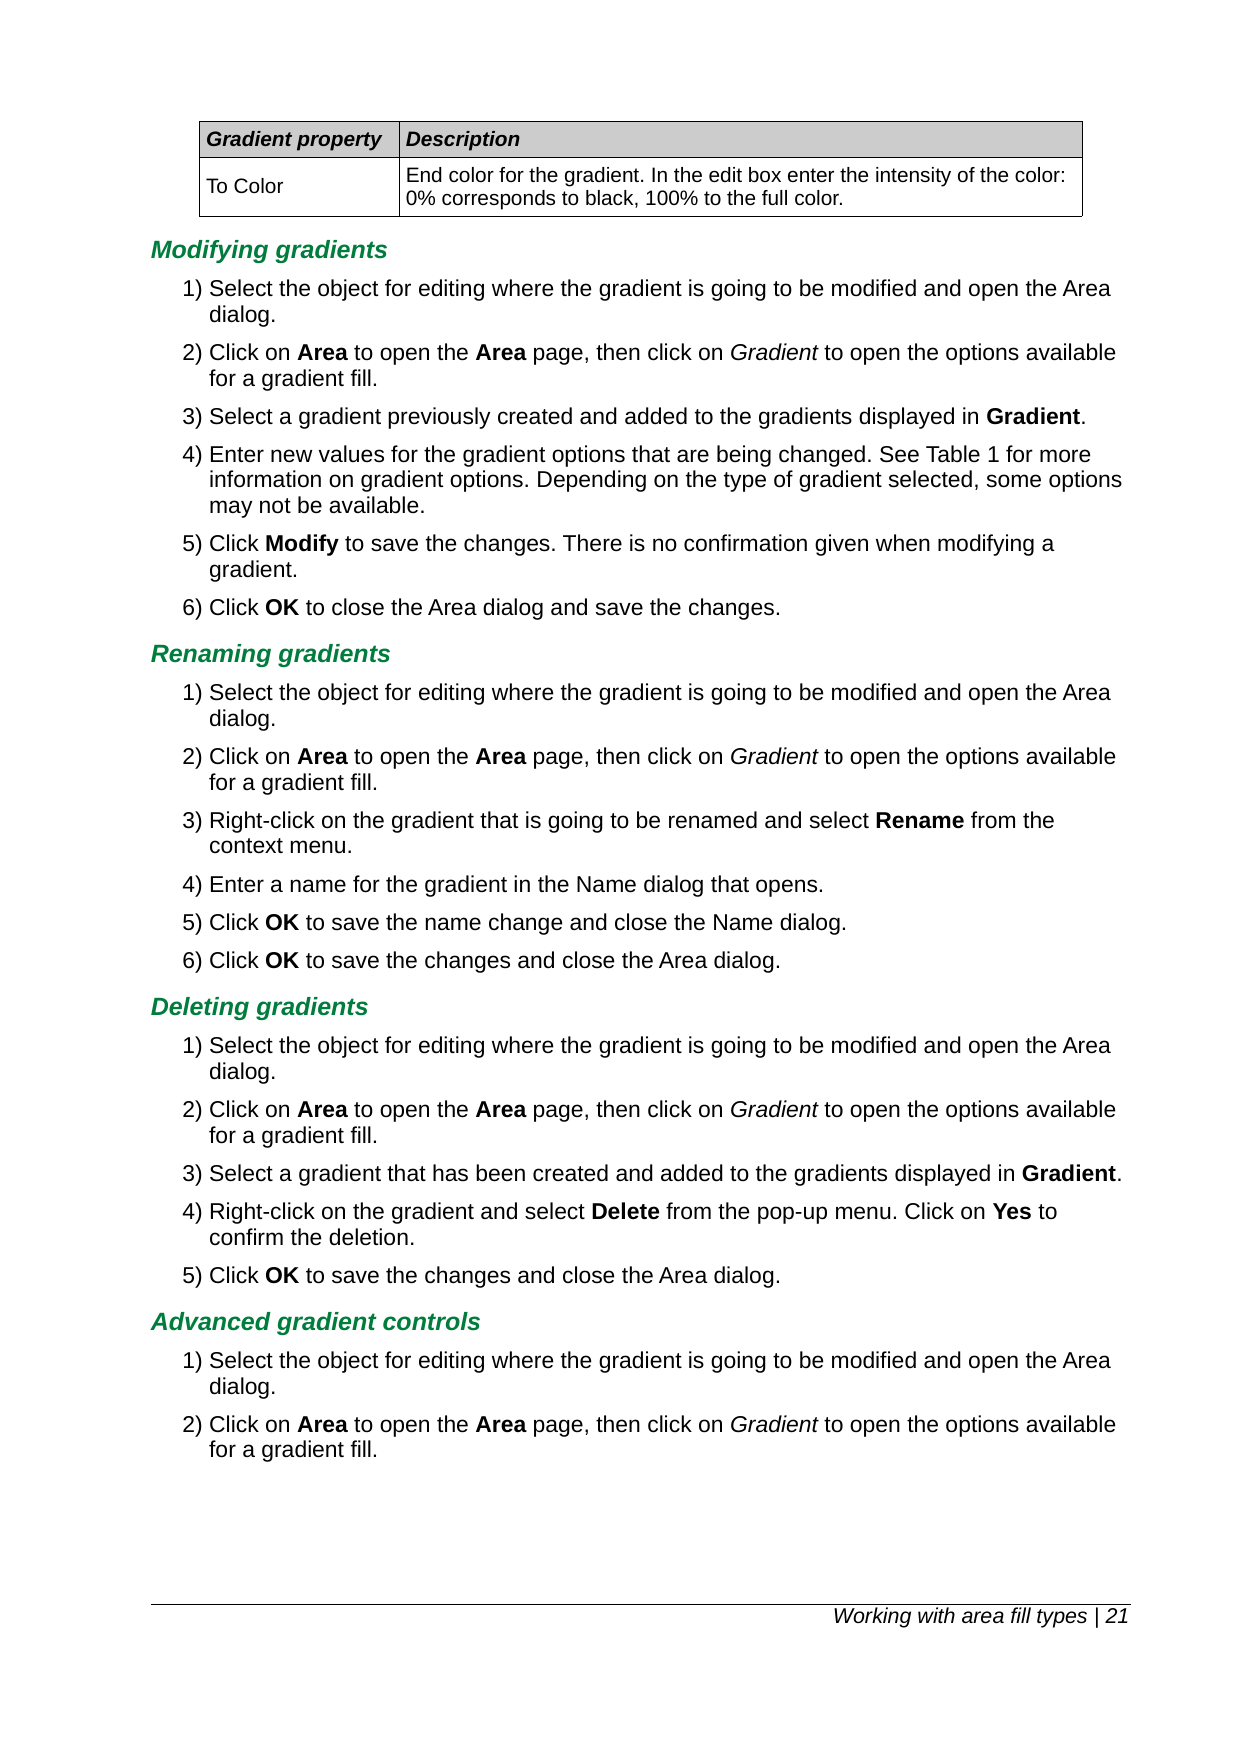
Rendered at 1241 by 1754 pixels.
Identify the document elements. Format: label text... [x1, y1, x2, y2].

subtitle Deleting gradients [151, 993, 1131, 1021]
list Select a gradient previously created and added to the gradients displayed in Gradient. [194, 403, 1131, 429]
subtitle Advanced gradient controls [151, 1307, 1131, 1335]
list Select the object for editing where the gradient is going to be modified and open the Area dialog. [194, 680, 1131, 731]
table_header Gradient property [200, 122, 399, 157]
list Right-click on the gradient that is going to be renamed and select Rename from the context menu. [194, 807, 1131, 859]
list Click on Area to open the Area page, then click on Gradient to open the options available for a gradient fill. [194, 339, 1131, 391]
list Click OK to save the changes and close the Area dialog. [194, 1262, 1131, 1288]
subtitle Modifying gradients [151, 236, 1131, 263]
list Right-click on the gradient and select Delete from the pop-up menu. Click on Yes to confirm the deletion. [194, 1198, 1131, 1250]
list Click OK to close the Area dialog and save the changes. [194, 594, 1131, 620]
list Click Modify to save the changes. There is no confirmation given when modifying a gradient. [194, 531, 1131, 582]
table_cell End color for the gradient. In the edit box enter the intensity of the color: 0% corresponds to black, 100% to the full color. [400, 158, 1082, 216]
table_cell To Color [200, 158, 399, 216]
list Select the object for editing where the gradient is going to be modified and open the Area dialog. [194, 1348, 1131, 1399]
table_header Description [400, 122, 1082, 157]
list Click on Area to open the Area page, then click on Gradient to open the options available for a gradient fill. [194, 1411, 1131, 1463]
list Select the object for editing where the gradient is going to be modified and open the Area dialog. [194, 1033, 1131, 1084]
list Enter a name for the gradient in the Name dialog that opens. [194, 871, 1131, 897]
list Click on Area to open the Area page, then click on Gradient to open the options available for a gradient fill. [194, 1097, 1131, 1148]
list Click OK to save the name change and close the Name dialog. [194, 909, 1131, 935]
list Select the object for editing where the gradient is going to be modified and open the Area dialog. [194, 276, 1131, 327]
list Select a gradient that has been created and added to the gradients displayed in Gradient. [194, 1160, 1131, 1186]
subtitle Renaming gradients [151, 640, 1131, 668]
list Click on Area to open the Area page, then click on Gradient to open the options available for a gradient fill. [194, 744, 1131, 795]
list Click OK to save the changes and close the Area dialog. [194, 947, 1131, 973]
list Enter new values for the gradient options that are being changed. See Table 1 for more information on gradient options. Depending on the type of gradient selected, some options may not be available. [194, 441, 1131, 518]
